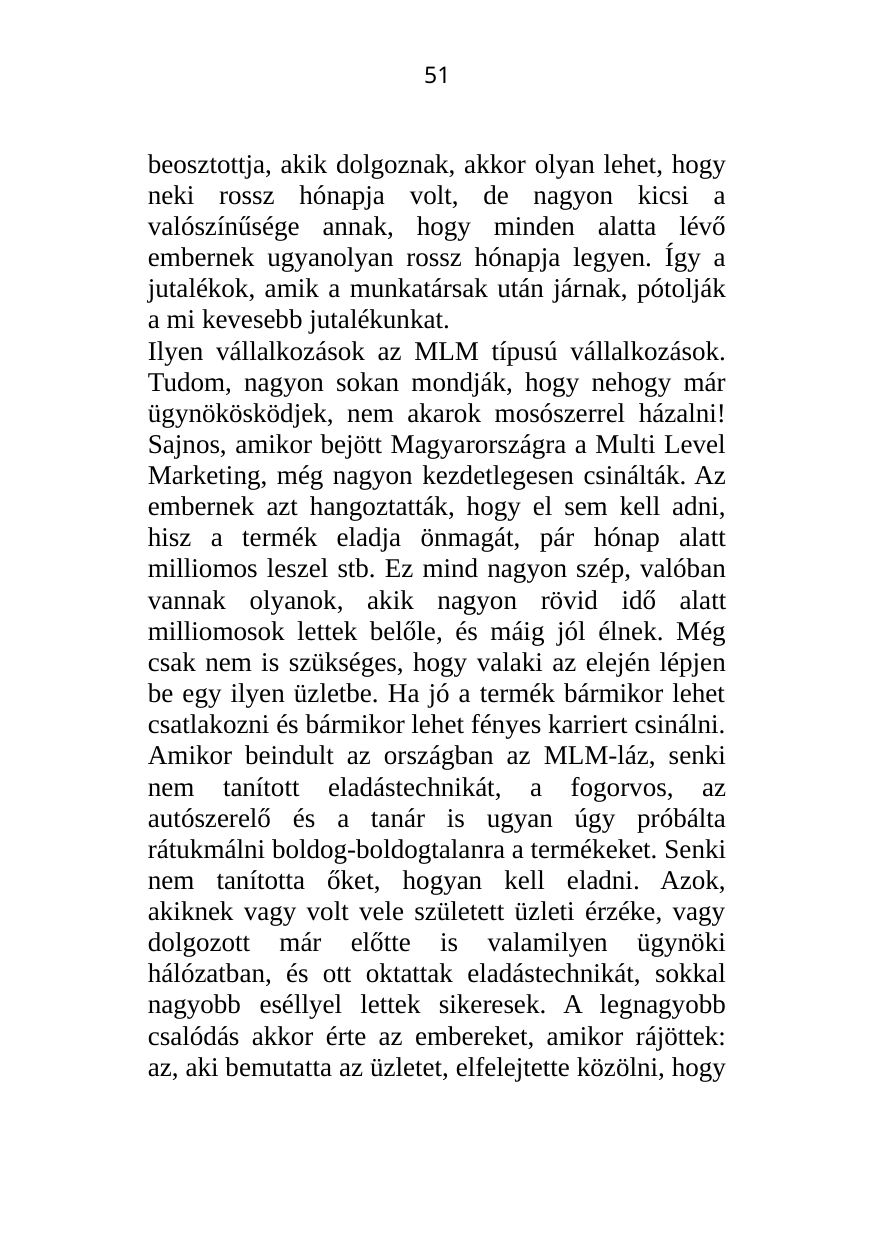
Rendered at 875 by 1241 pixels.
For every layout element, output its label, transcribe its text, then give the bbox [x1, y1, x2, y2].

text Amikor beindult az országban az MLM-láz, senki nem tanított eladástechnikát, a fogorvos, az autószerelő és a tanár is ugyan úgy próbálta rátukmálni boldog-boldogtalanra a termékeket. Senki nem tanította őket, hogyan kell eladni. Azok, akiknek vagy volt vele született üzleti érzéke, vagy dolgozott már előtte is valamilyen ügynöki hálózatban, és ott oktattak eladástechnikát, sokkal nagyobb eséllyel lettek sikeresek. A legnagyobb csalódás akkor érte az embereket, amikor rájöttek: az, aki bemutatta az üzletet, elfelejtette közölni, hogy [148, 739, 726, 1082]
text beosztottja, akik dolgoznak, akkor olyan lehet, hogy neki rossz hónapja volt, de nagyon kicsi a valószínűsége annak, hogy minden alatta lévő embernek ugyanolyan rossz hónapja legyen. Így a jutalékok, amik a munkatársak után járnak, pótolják a mi kevesebb jutalékunkat. [148, 148, 726, 334]
text Ilyen vállalkozások az MLM típusú vállalkozások. Tudom, nagyon sokan mondják, hogy nehogy már ügynökösködjek, nem akarok mosószerrel házalni! Sajnos, amikor bejött Magyarországra a Multi Level Marketing, még nagyon kezdetlegesen csinálták. Az embernek azt hangoztatták, hogy el sem kell adni, hisz a termék eladja önmagát, pár hónap alatt milliomos leszel stb. Ez mind nagyon szép, valóban vannak olyanok, akik nagyon rövid idő alatt milliomosok lettek belőle, és máig jól élnek. Még csak nem is szükséges, hogy valaki az elején lépjen be egy ilyen üzletbe. Ha jó a termék bármikor lehet csatlakozni és bármikor lehet fényes karriert csinálni. [148, 334, 726, 739]
